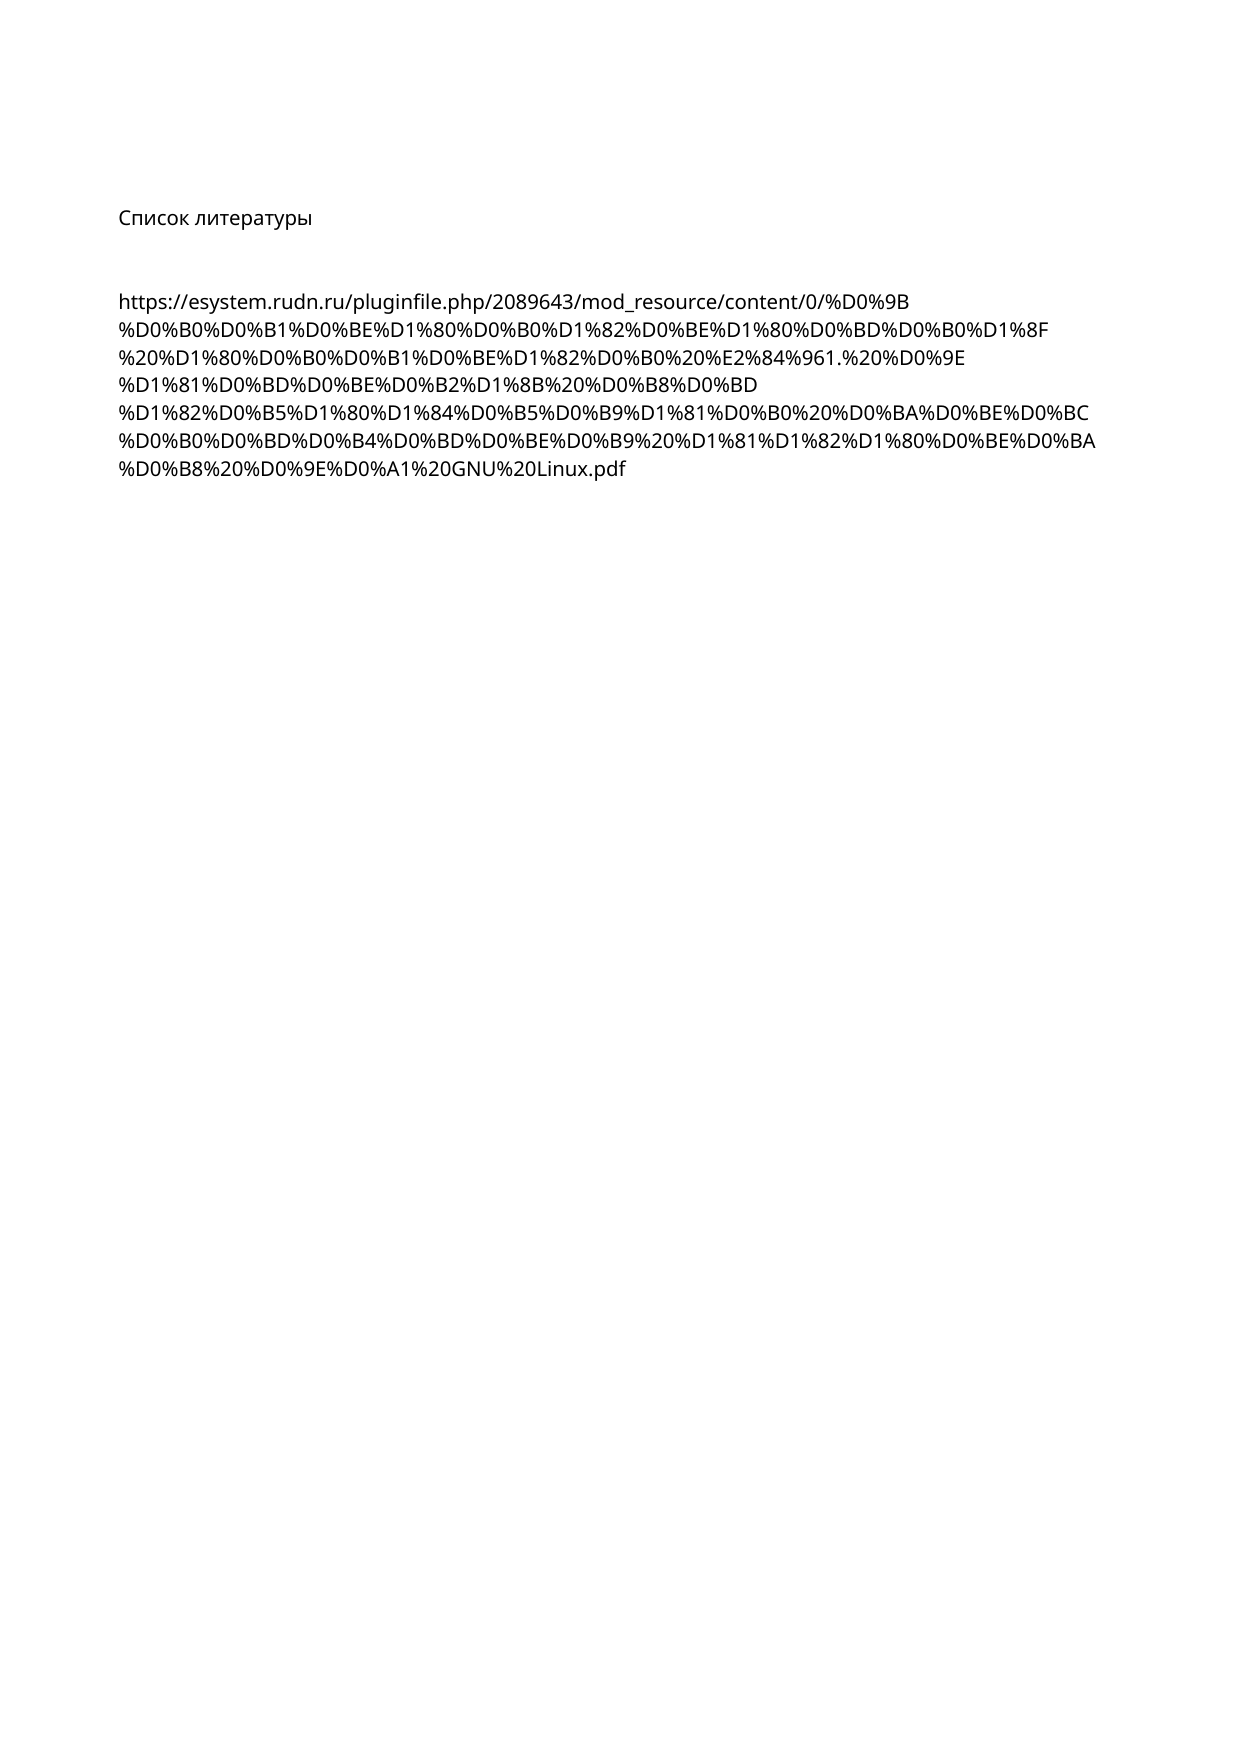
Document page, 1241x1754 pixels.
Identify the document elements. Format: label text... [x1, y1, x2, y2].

text Список литературы [118, 203, 1122, 231]
text https://esystem.rudn.ru/pluginfile.php/2089643/mod_resource/content/0/%D0%9B%D0%B0%D0%B1%D0%BE%D1%80%D0%B0%D1%82%D0%BE%D1%80%D0%BD%D0%B0%D1%8F%20%D1%80%D0%B0%D0%B1%D0%BE%D1%82%D0%B0%20%E2%84%961.%20%D0%9E%D1%81%D0%BD%D0%BE%D0%B2%D1%8B%20%D0%B8%D0%BD%D1%82%D0%B5%D1%80%D1%84%D0%B5%D0%B9%D1%81%D0%B0%20%D0%BA%D0%BE%D0%BC%D0%B0%D0%BD%D0%B4%D0%BD%D0%BE%D0%B9%20%D1%81%D1%82%D1%80%D0%BE%D0%BA%D0%B8%20%D0%9E%D0%A1%20GNU%20Linux.pdf [118, 288, 1122, 482]
